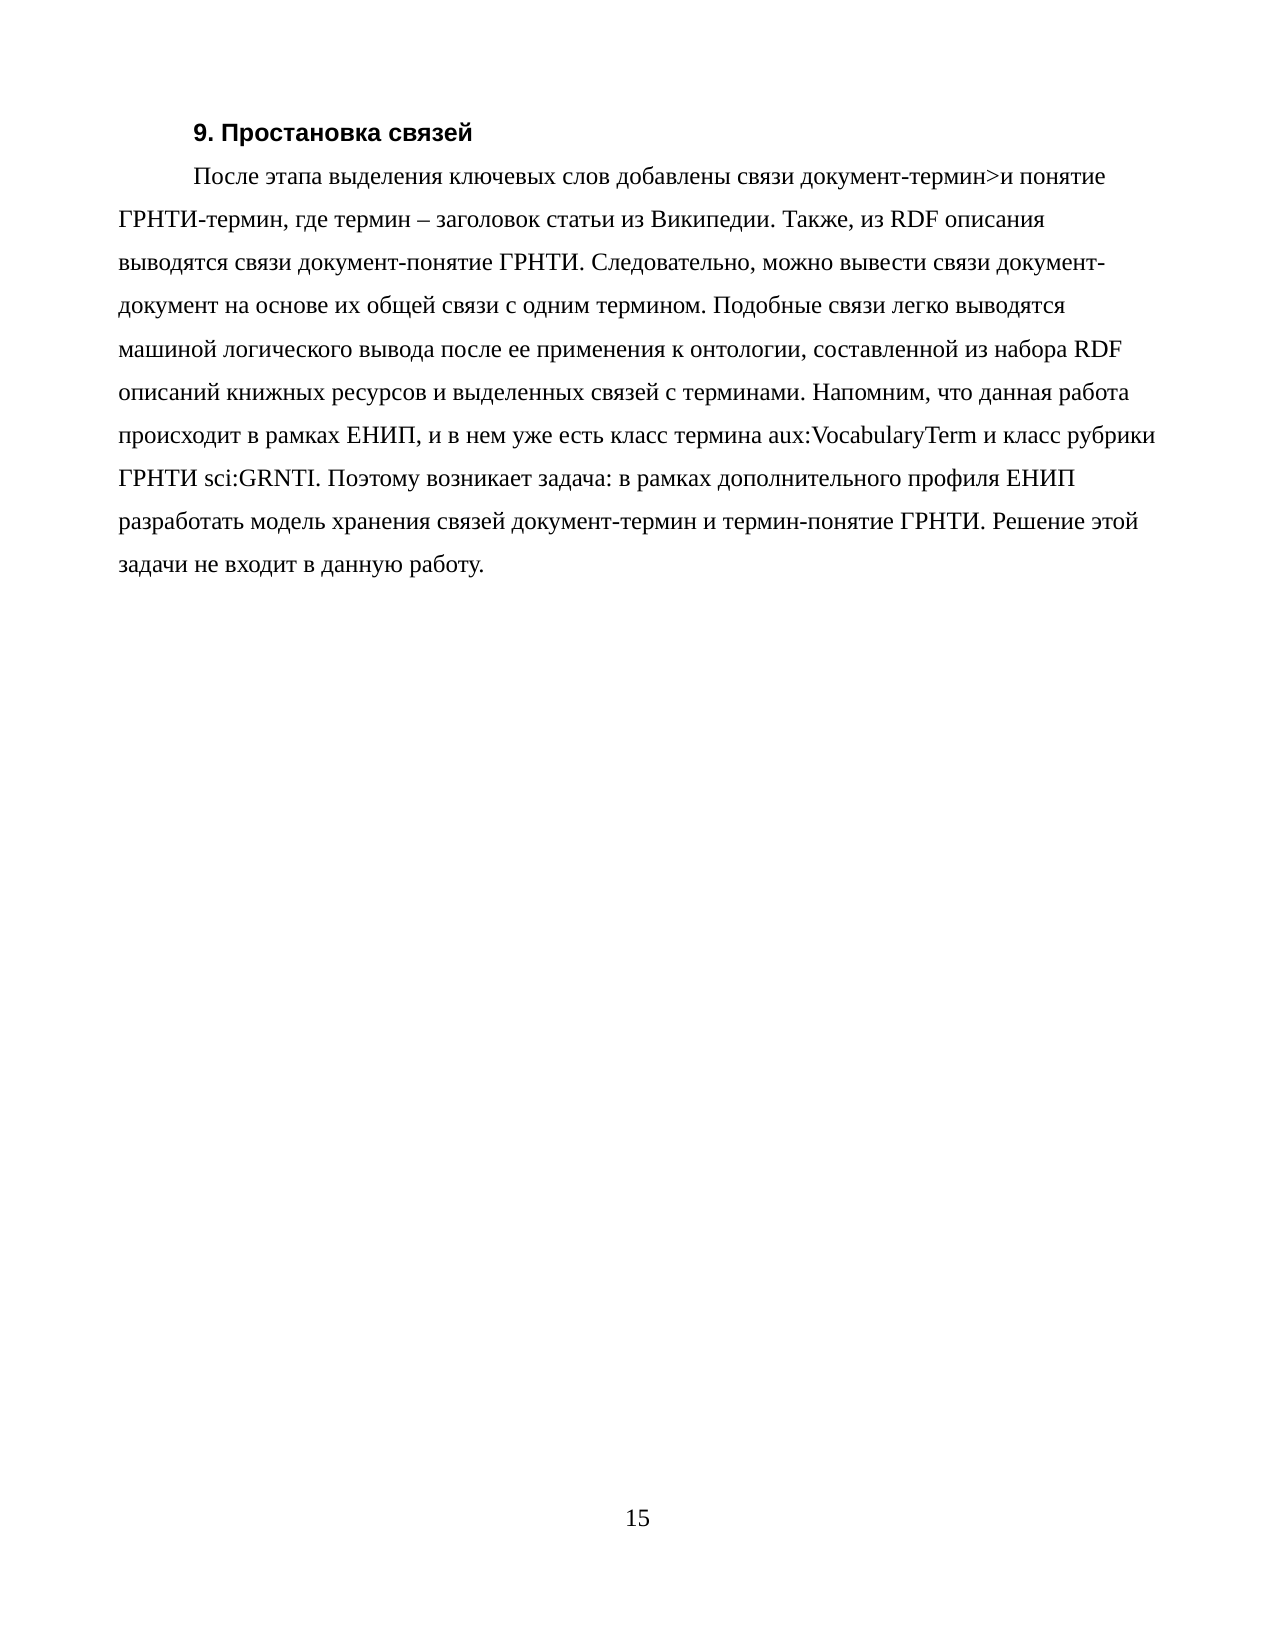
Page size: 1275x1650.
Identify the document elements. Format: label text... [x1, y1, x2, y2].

subtitle 9. Простановка связей [118, 118, 1157, 147]
text После этапа выделения ключевых слов добавлены связи документ-термин>и понятие ГРНТИ-термин, где термин – заголовок статьи из Википедии. Также, из RDF описания выводятся связи документ-понятие ГРНТИ. Следовательно, можно вывести связи документ-документ на основе их общей связи с одним термином. Подобные связи легко выводятся машиной логического вывода после ее применения к онтологии, составленной из набора RDF описаний книжных ресурсов и выделенных связей с терминами. Напомним, что данная работа происходит в рамках ЕНИП, и в нем уже есть класс термина aux:VocabularyTerm и класс рубрики ГРНТИ sci:GRNTI. Поэтому возникает задача: в рамках дополнительного профиля ЕНИП разработать модель хранения связей документ-термин и термин-понятие ГРНТИ. Решение этой задачи не входит в данную работу. [118, 161, 1157, 578]
